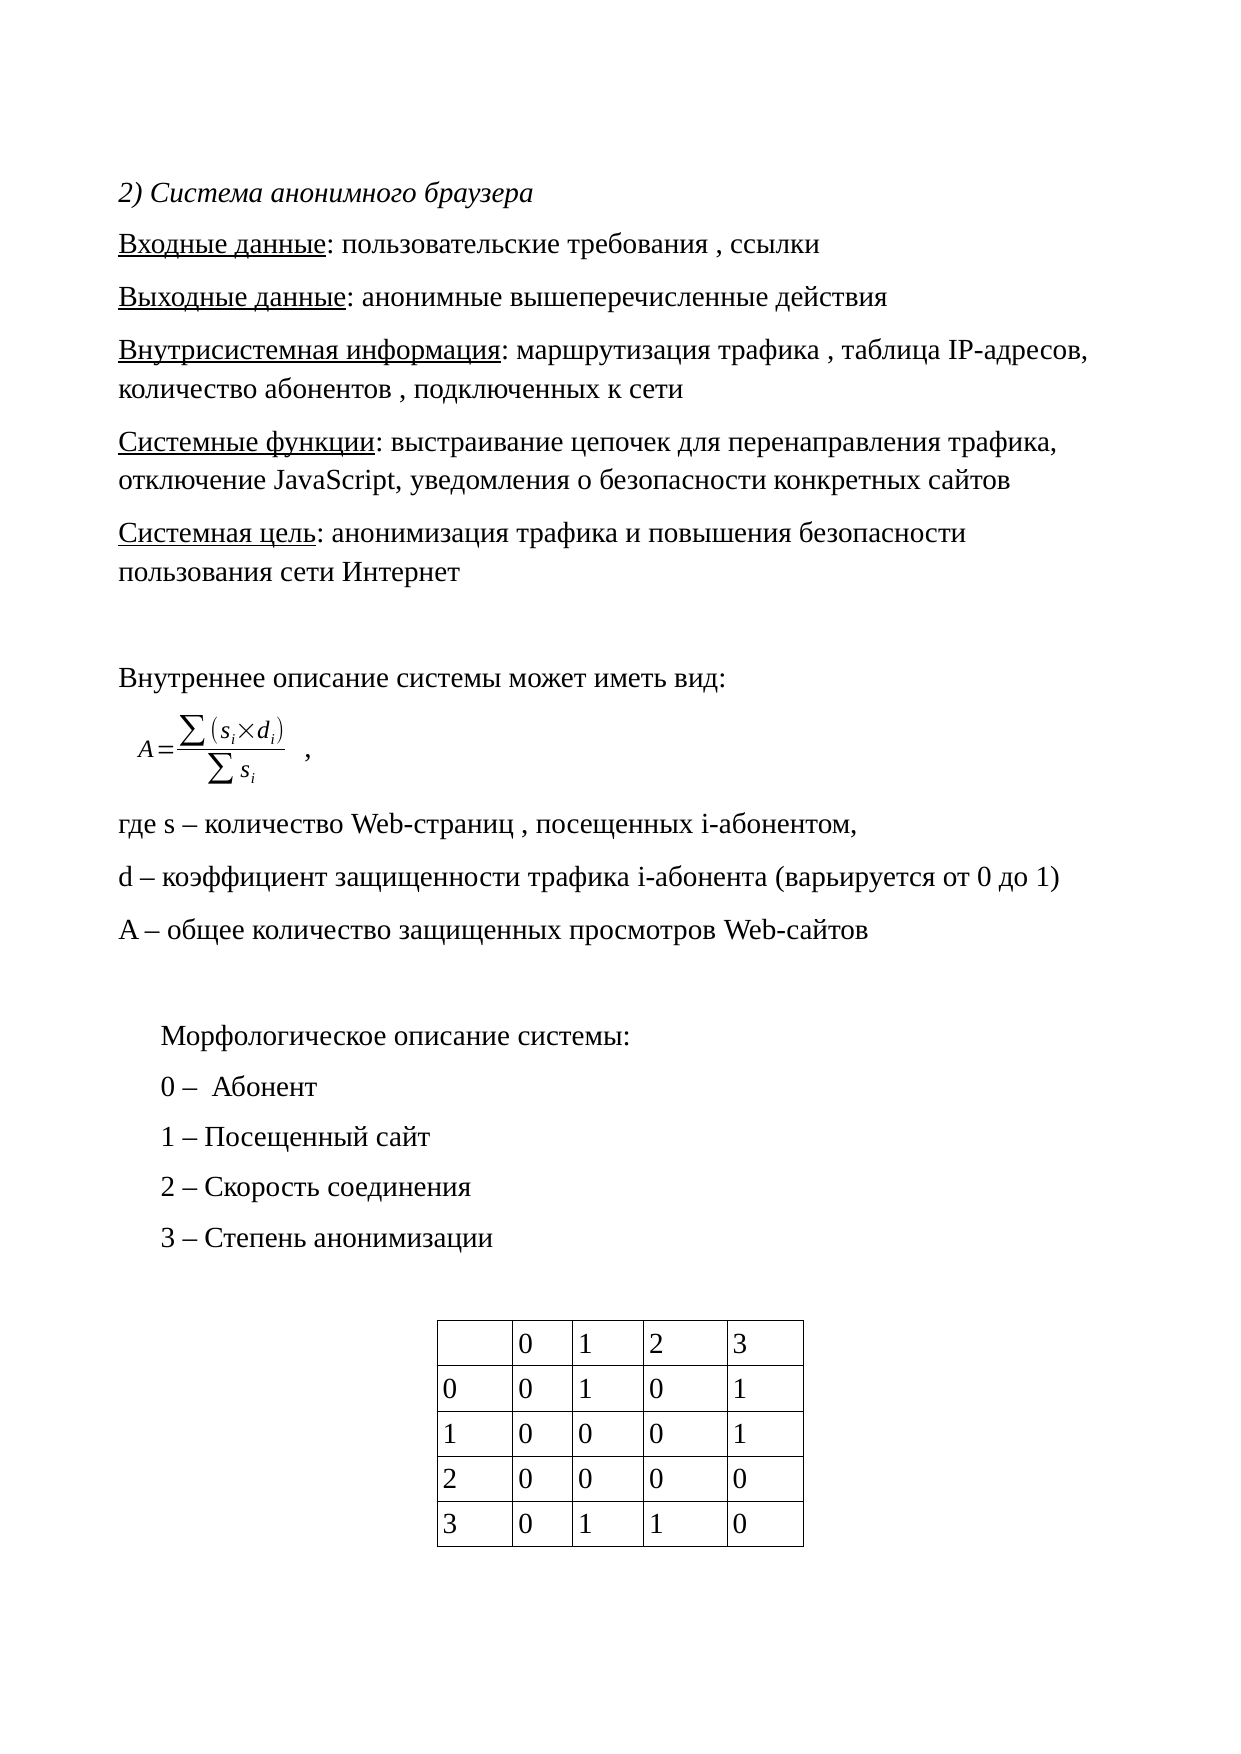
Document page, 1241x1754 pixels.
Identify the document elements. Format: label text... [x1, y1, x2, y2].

text Морфологическое описание системы: [118, 1018, 1122, 1052]
text где s – количество Web-страниц , посещенных i-абонентом, [118, 806, 1122, 839]
table_cell 0 [728, 1457, 803, 1501]
table_cell 0 [513, 1366, 572, 1411]
text 3 – Степень анонимизации [118, 1220, 1122, 1253]
text Внутреннее описание системы может иметь вид: [118, 660, 1122, 694]
list 2) Система анонимного браузера [118, 176, 1122, 209]
text d – коэффициент защищенности трафика i-абонента (варьируется от 0 до 1) [118, 859, 1122, 893]
text Выходные данные: анонимные вышеперечисленные действия [118, 279, 1122, 313]
table_cell 0 [573, 1457, 643, 1501]
table_cell 1 [573, 1502, 643, 1546]
table_header 0 [513, 1321, 572, 1365]
table_cell 0 [573, 1412, 643, 1456]
text Системные функции: выстраивание цепочек для перенаправления трафика, отключение JavaScript, уведомления о безопасности конкретных сайтов [118, 424, 1122, 496]
table_cell 0 [513, 1412, 572, 1456]
table_cell 2 [438, 1457, 512, 1501]
text , [118, 713, 1122, 786]
table_cell 0 [513, 1502, 572, 1546]
text 1 – Посещенный сайт [118, 1119, 1122, 1153]
table_cell 1 [438, 1412, 512, 1456]
table_cell 0 [644, 1412, 727, 1456]
table_cell 1 [728, 1412, 803, 1456]
text 0 – Абонент [118, 1069, 1122, 1102]
table_header 1 [573, 1321, 643, 1365]
text A – общее количество защищенных просмотров Web-сайтов [118, 912, 1122, 946]
table_cell 0 [438, 1366, 512, 1411]
table_cell 0 [644, 1366, 727, 1411]
table_cell 1 [573, 1366, 643, 1411]
text Внутрисистемная информация: маршрутизация трафика , таблица IP-адресов, количество абонентов , подключенных к сети [118, 332, 1122, 404]
table_header 3 [728, 1321, 803, 1365]
table_cell 1 [728, 1366, 803, 1411]
table_cell 0 [644, 1457, 727, 1501]
table_header 2 [644, 1321, 727, 1365]
text Входные данные: пользовательские требования , ссылки [118, 226, 1122, 259]
table_cell 3 [438, 1502, 512, 1546]
text Системная цель: анонимизация трафика и повышения безопасности пользования сети Интернет [118, 516, 1122, 588]
text 2 – Скорость соединения [118, 1169, 1122, 1203]
table_cell 0 [728, 1502, 803, 1546]
table_header [438, 1321, 512, 1365]
table_cell 1 [644, 1502, 727, 1546]
table_cell 0 [513, 1457, 572, 1501]
